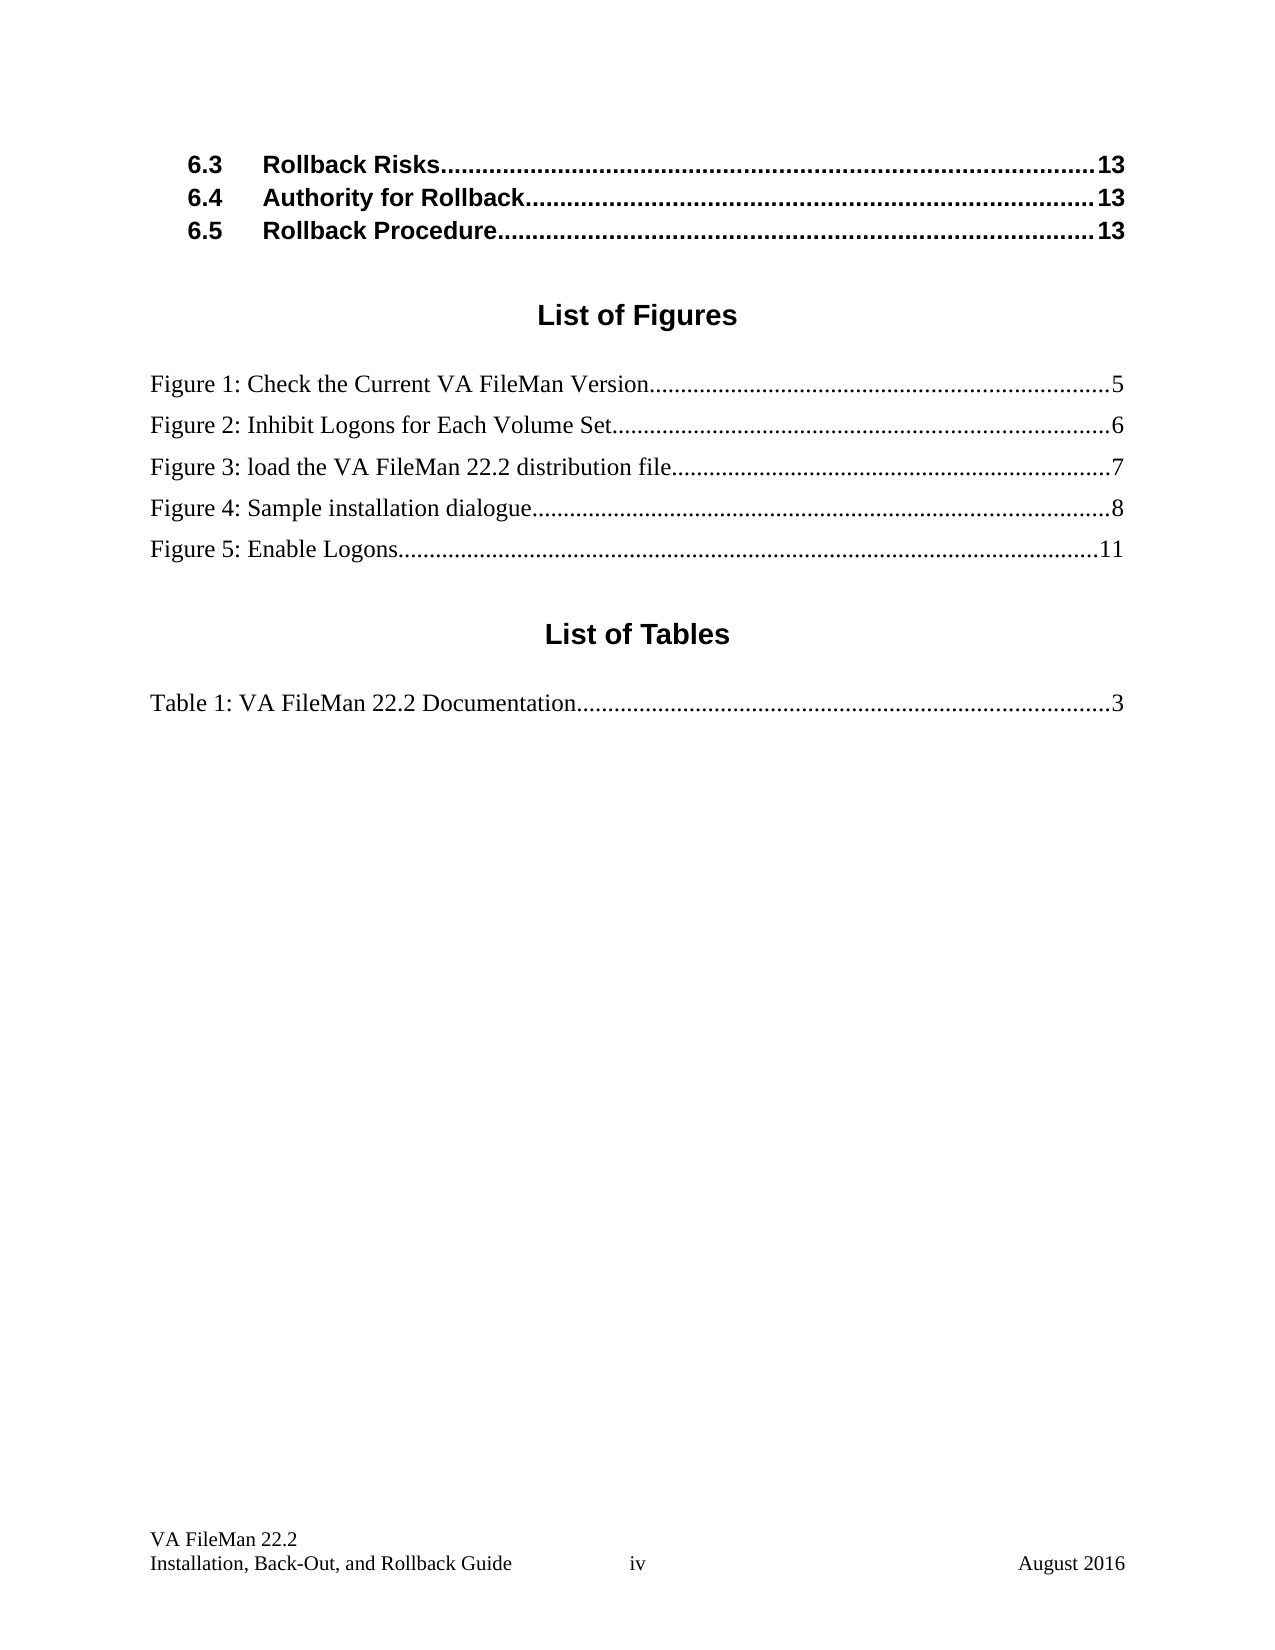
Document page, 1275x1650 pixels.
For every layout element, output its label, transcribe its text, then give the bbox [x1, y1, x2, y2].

text Figure 2: Inhibit Logons for Each Volume Set 6 [150, 411, 1125, 439]
text Figure 4: Sample installation dialogue 8 [150, 493, 1125, 522]
title List of Figures [150, 298, 1125, 332]
text 6.3 Rollback Risks 13 [187, 150, 1125, 179]
text Figure 3: load the VA FileMan 22.2 distribution file 7 [150, 452, 1125, 481]
text Table 1: VA FileMan 22.2 Documentation 3 [150, 688, 1125, 717]
text 6.5 Rollback Procedure 13 [187, 216, 1125, 244]
text 6.4 Authority for Rollback 13 [187, 183, 1125, 212]
title List of Tables [150, 617, 1125, 650]
text Figure 5: Enable Logons 11 [150, 534, 1125, 563]
text Figure 1: Check the Current VA FileMan Version 5 [150, 369, 1125, 398]
